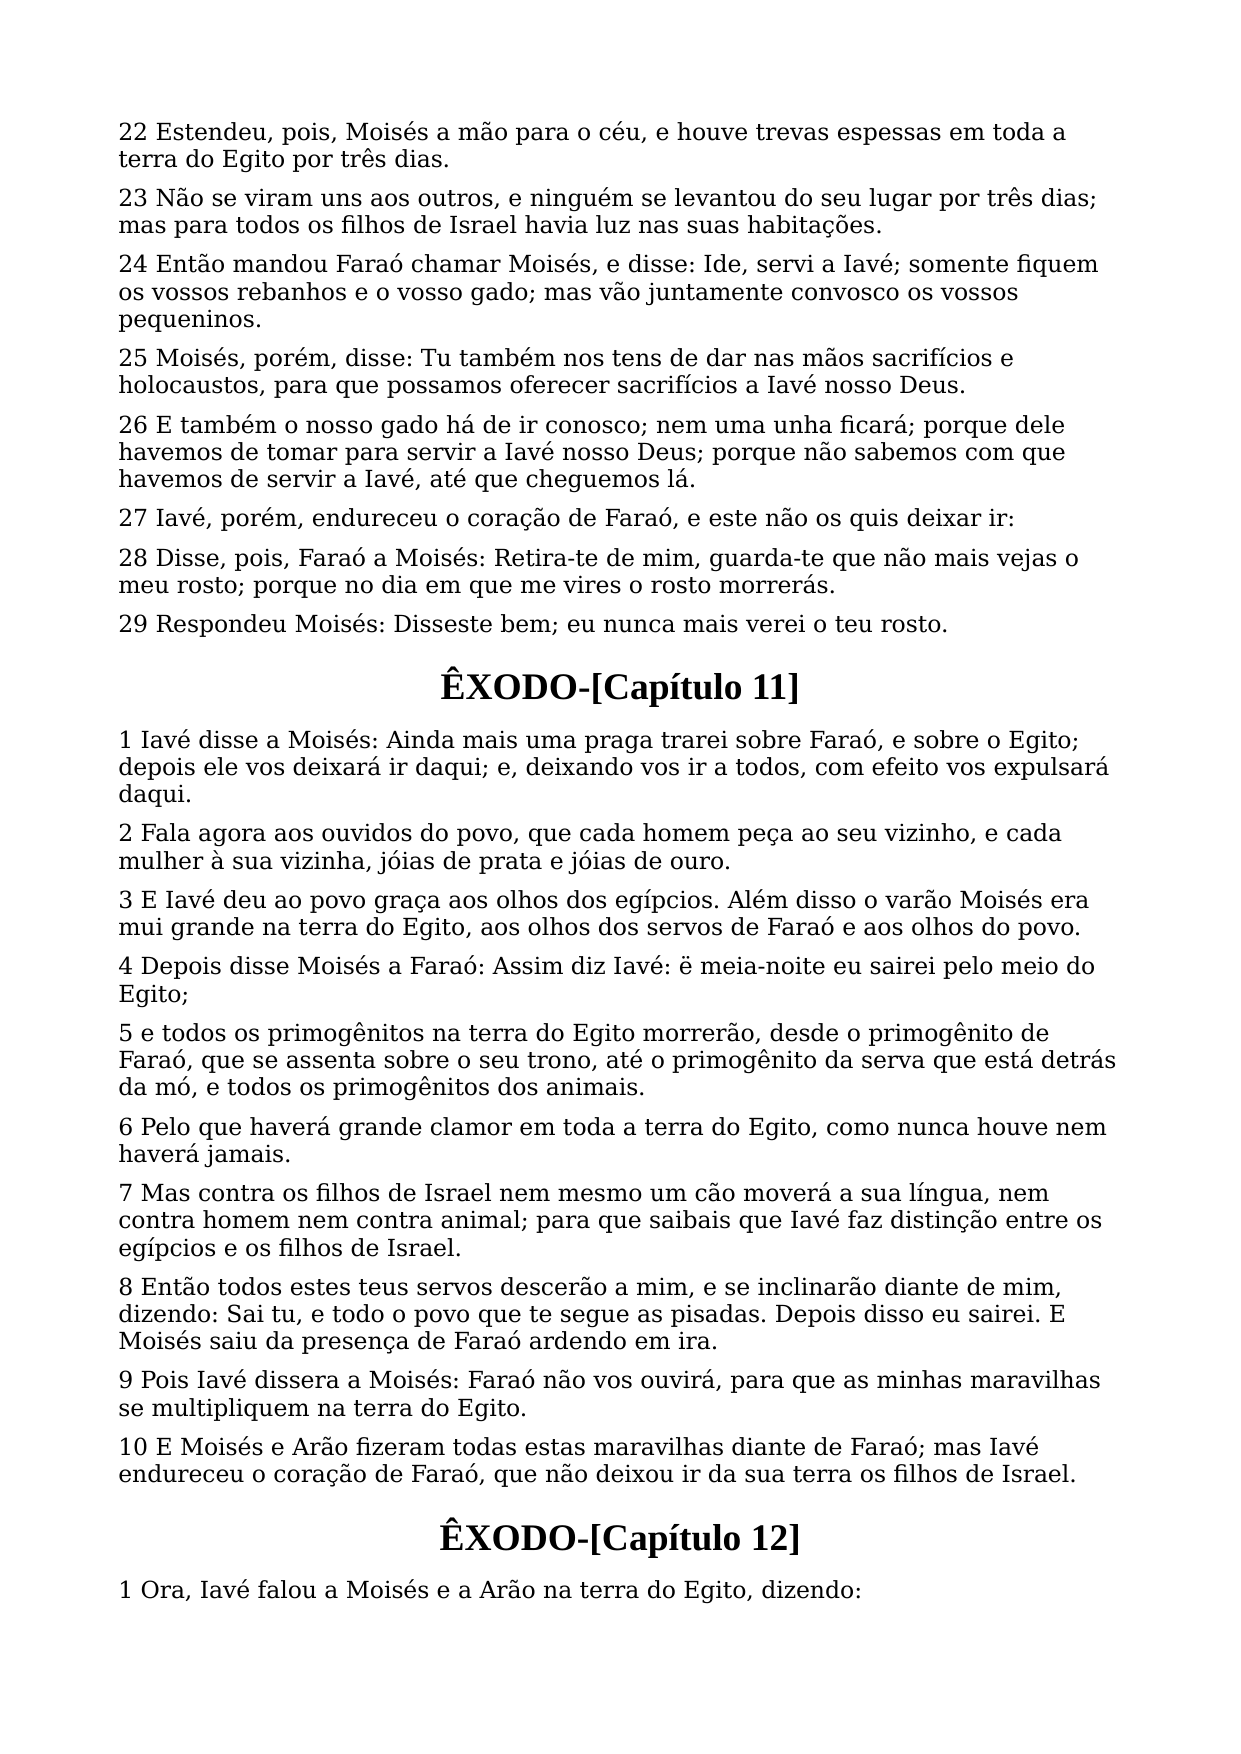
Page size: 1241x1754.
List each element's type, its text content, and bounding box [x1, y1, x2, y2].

text 23 Não se viram uns aos outros, e ninguém se levantou do seu lugar por três dias; mas para todos os filhos de Israel havia luz nas suas habitações. [118, 184, 1122, 239]
subtitle ÊXODO-[Capítulo 11] [118, 665, 1122, 708]
text 3 E Iavé deu ao povo graça aos olhos dos egípcios. Além disso o varão Moisés era mui grande na terra do Egito, aos olhos dos servos de Faraó e aos olhos do povo. [118, 886, 1122, 941]
text 10 E Moisés e Arão fizeram todas estas maravilhas diante de Faraó; mas Iavé endureceu o coração de Faraó, que não deixou ir da sua terra os filhos de Israel. [118, 1433, 1122, 1488]
text 26 E também o nosso gado há de ir conosco; nem uma unha ficará; porque dele havemos de tomar para servir a Iavé nosso Deus; porque não sabemos com que havemos de servir a Iavé, até que cheguemos lá. [118, 411, 1122, 493]
text 1 Ora, Iavé falou a Moisés e a Arão na terra do Egito, dizendo: [118, 1576, 1122, 1604]
text 27 Iavé, porém, endureceu o coração de Faraó, e este não os quis deixar ir: [118, 505, 1122, 532]
text 29 Respondeu Moisés: Disseste bem; eu nunca mais verei o teu rosto. [118, 611, 1122, 638]
text 2 Fala agora aos ouvidos do povo, que cada homem peça ao seu vizinho, e cada mulher à sua vizinha, jóias de prata e jóias de ouro. [118, 820, 1122, 874]
text 28 Disse, pois, Faraó a Moisés: Retira-te de mim, guarda-te que não mais vejas o meu rosto; porque no dia em que me vires o rosto morrerás. [118, 544, 1122, 599]
text 1 Iavé disse a Moisés: Ainda mais uma praga trarei sobre Faraó, e sobre o Egito; depois ele vos deixará ir daqui; e, deixando vos ir a todos, com efeito vos expulsará daqui. [118, 726, 1122, 808]
text 5 e todos os primogênitos na terra do Egito morrerão, desde o primogênito de Faraó, que se assenta sobre o seu trono, até o primogênito da serva que está detrás da mó, e todos os primogênitos dos animais. [118, 1019, 1122, 1101]
text 22 Estendeu, pois, Moisés a mão para o céu, e houve trevas espessas em toda a terra do Egito por três dias. [118, 118, 1122, 173]
text 7 Mas contra os filhos de Israel nem mesmo um cão moverá a sua língua, nem contra homem nem contra animal; para que saibais que Iavé faz distinção entre os egípcios e os filhos de Israel. [118, 1179, 1122, 1261]
text 24 Então mandou Faraó chamar Moisés, e disse: Ide, servi a Iavé; somente fiquem os vossos rebanhos e o vosso gado; mas vão juntamente convosco os vossos pequeninos. [118, 251, 1122, 333]
text 25 Moisés, porém, disse: Tu também nos tens de dar nas mãos sacrifícios e holocaustos, para que possamos oferecer sacrifícios a Iavé nosso Deus. [118, 345, 1122, 399]
text 9 Pois Iavé dissera a Moisés: Faraó não vos ouvirá, para que as minhas maravilhas se multipliquem na terra do Egito. [118, 1367, 1122, 1422]
text 6 Pelo que haverá grande clamor em toda a terra do Egito, como nunca houve nem haverá jamais. [118, 1113, 1122, 1168]
text 4 Depois disse Moisés a Faraó: Assim diz Iavé: ë meia-noite eu sairei pelo meio do Egito; [118, 953, 1122, 1007]
subtitle ÊXODO-[Capítulo 12] [118, 1515, 1122, 1558]
text 8 Então todos estes teus servos descerão a mim, e se inclinarão diante de mim, dizendo: Sai tu, e todo o povo que te segue as pisadas. Depois disso eu sairei. E Moisés saiu da presença de Faraó ardendo em ira. [118, 1273, 1122, 1355]
